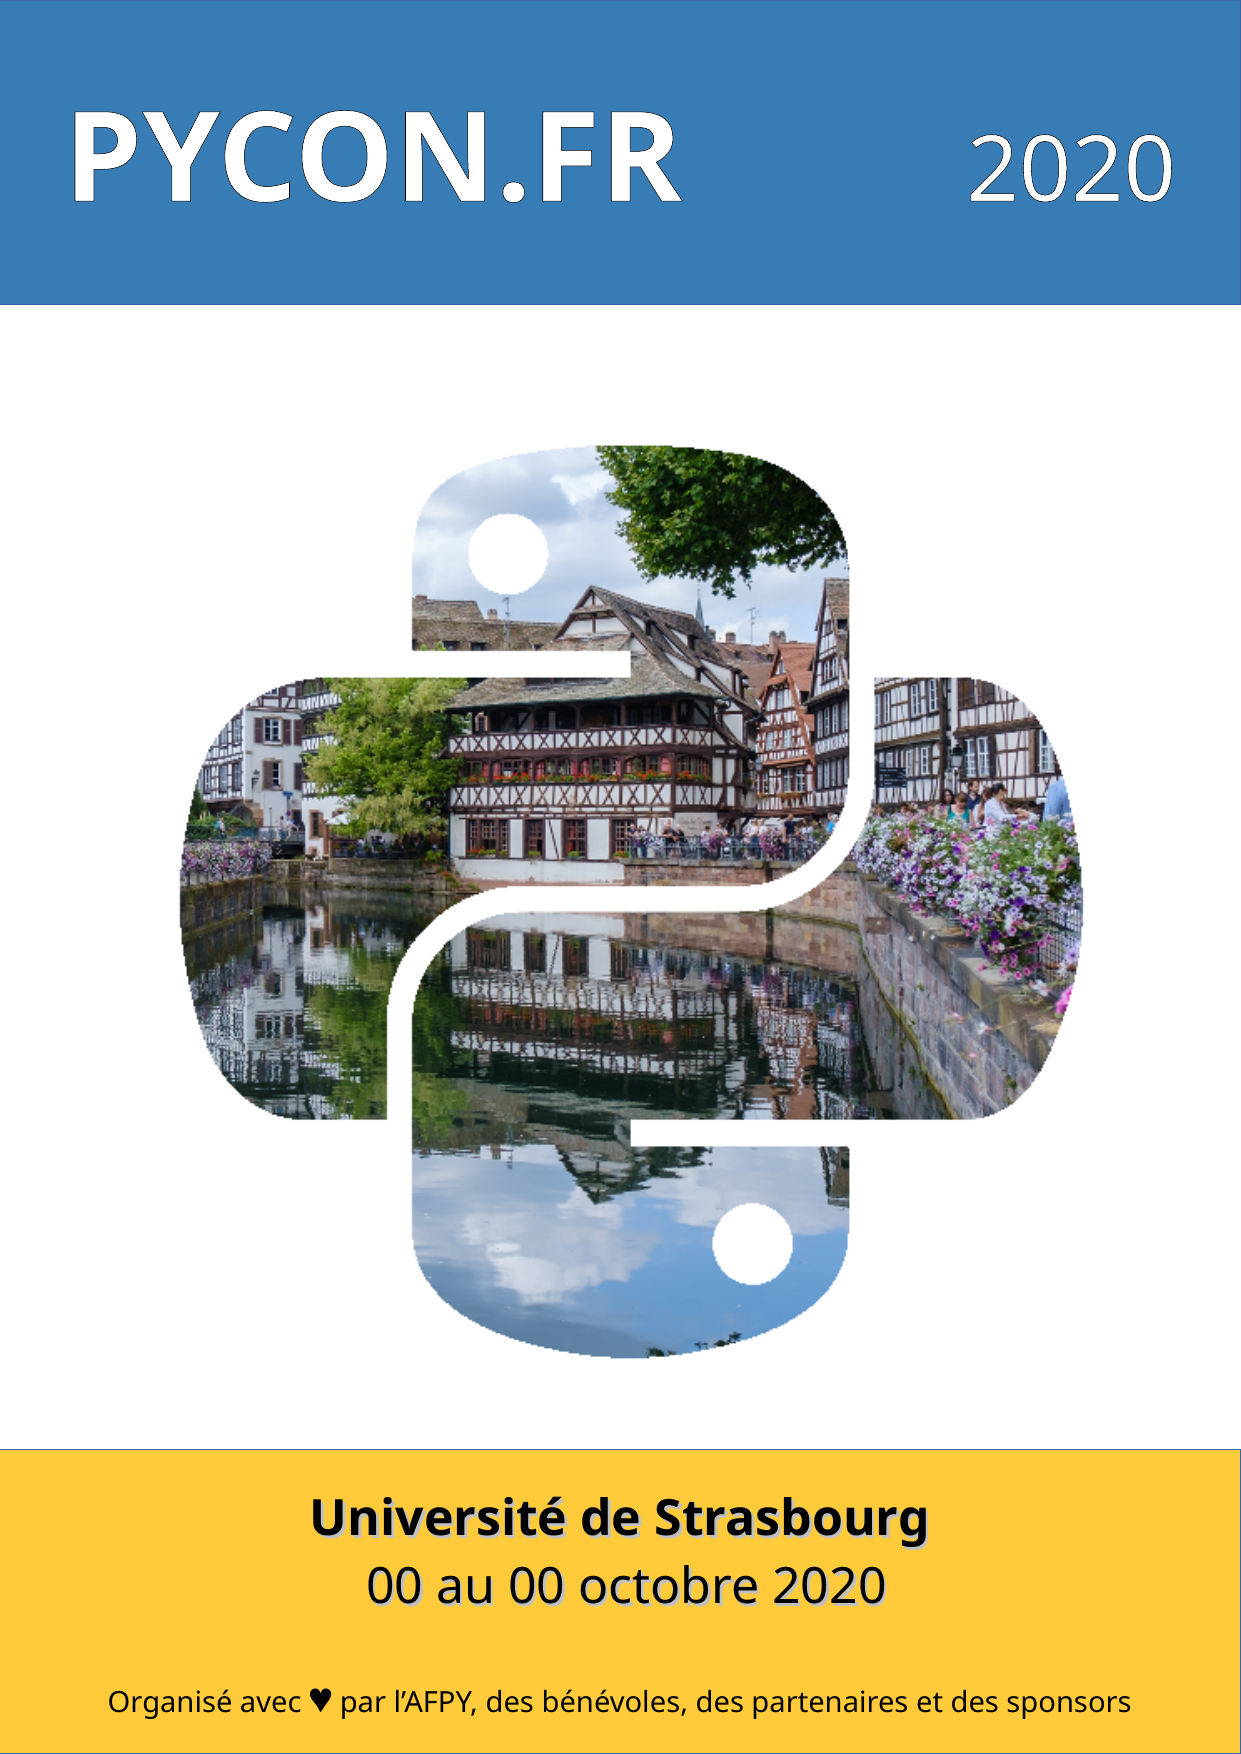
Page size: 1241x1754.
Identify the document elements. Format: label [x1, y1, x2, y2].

picture [167, 421, 1095, 1372]
